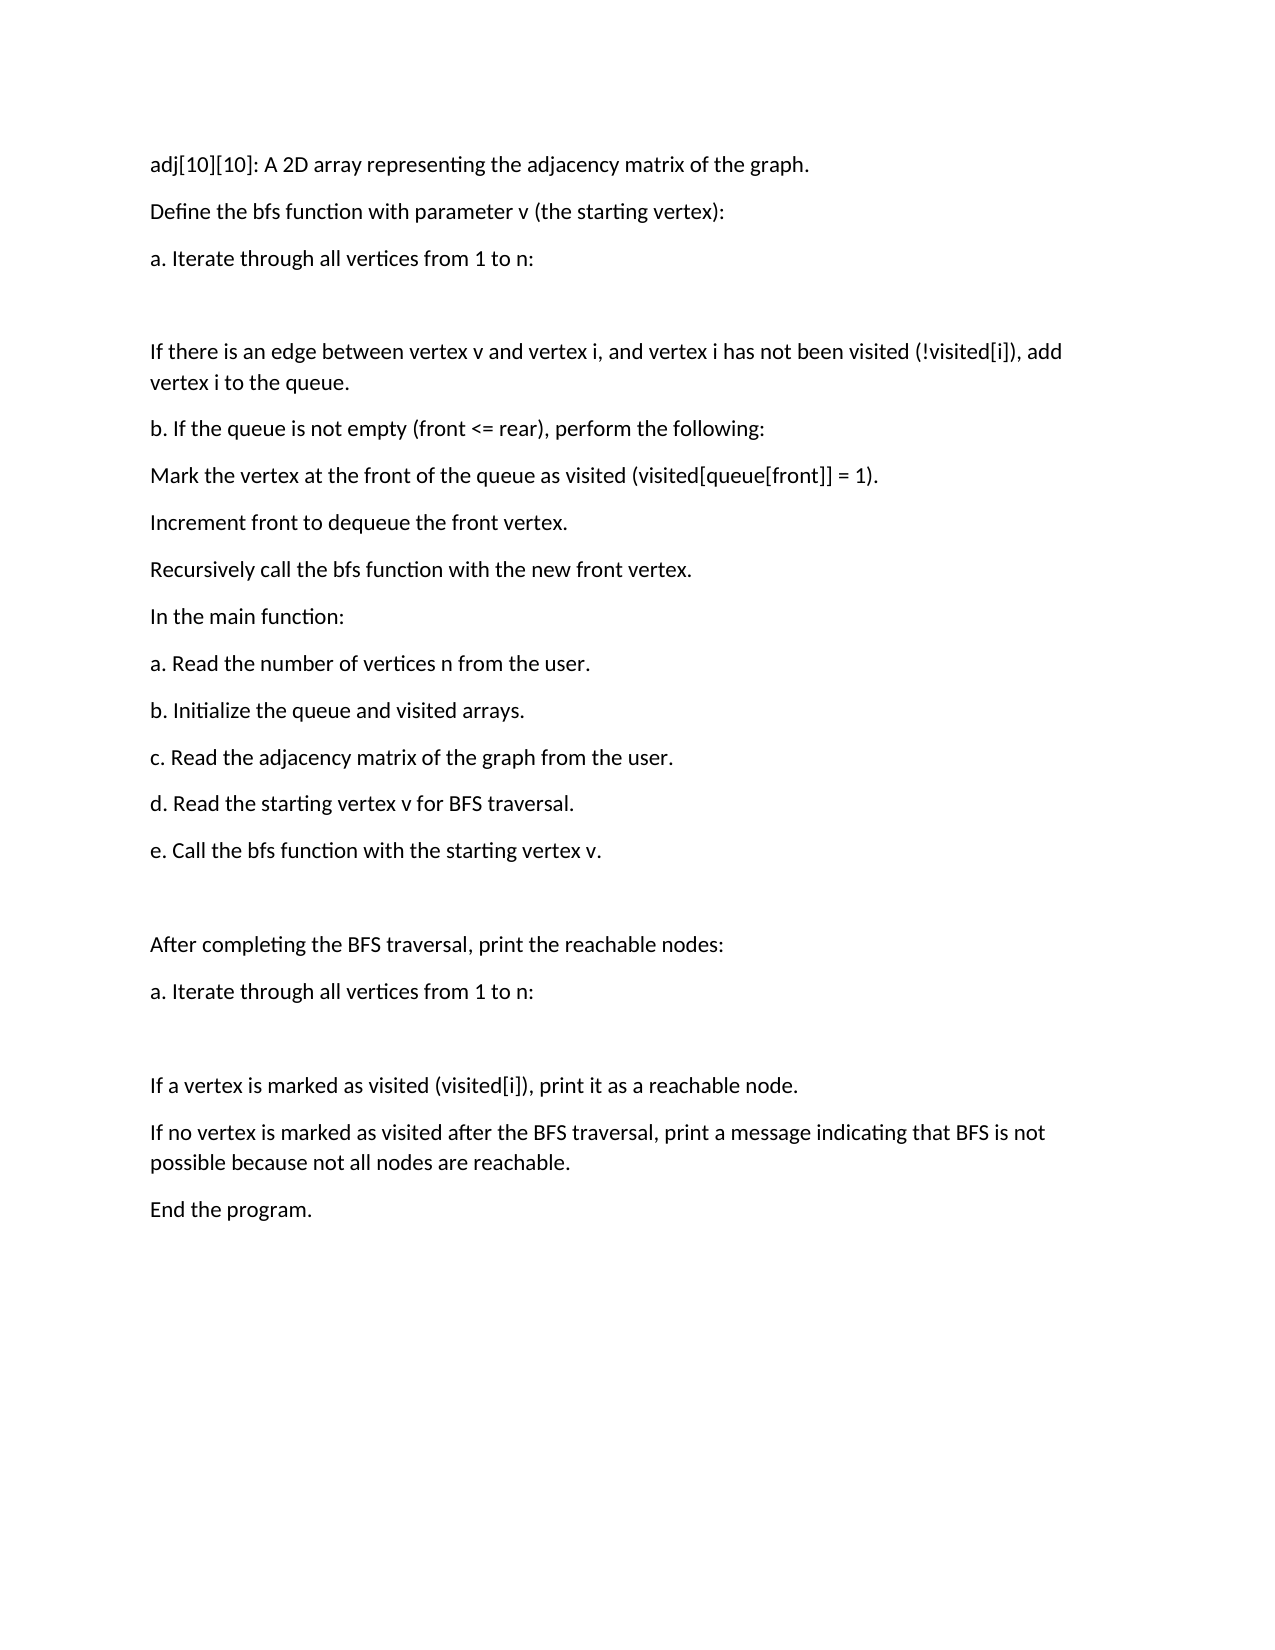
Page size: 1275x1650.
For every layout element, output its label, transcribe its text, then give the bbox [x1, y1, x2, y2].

text Mark the vertex at the front of the queue as visited (visited[queue[front]] = 1). [150, 461, 1125, 489]
text d. Read the starting vertex v for BFS traversal. [150, 789, 1125, 818]
text a. Iterate through all vertices from 1 to n: [150, 977, 1125, 1005]
text In the main function: [150, 602, 1125, 630]
text a. Read the number of vertices n from the user. [150, 649, 1125, 677]
text Define the bfs function with parameter v (the starting vertex): [150, 197, 1125, 225]
text If a vertex is marked as visited (visited[i]), print it as a reachable node. [150, 1071, 1125, 1099]
text b. If the queue is not empty (front <= rear), perform the following: [150, 414, 1125, 443]
text c. Read the adjacency matrix of the graph from the user. [150, 743, 1125, 771]
text After completing the BFS traversal, print the reachable nodes: [150, 930, 1125, 958]
text Increment front to dequeue the front vertex. [150, 508, 1125, 536]
text b. Initialize the queue and visited arrays. [150, 696, 1125, 724]
text Recursively call the bfs function with the new front vertex. [150, 555, 1125, 583]
text End the program. [150, 1195, 1125, 1223]
text If there is an edge between vertex v and vertex i, and vertex i has not been visited (!visited[i]), add vertex i to the queue. [150, 337, 1125, 396]
text a. Iterate through all vertices from 1 to n: [150, 244, 1125, 272]
text If no vertex is marked as visited after the BFS traversal, print a message indicating that BFS is not possible because not all nodes are reachable. [150, 1118, 1125, 1176]
text e. Call the bfs function with the starting vertex v. [150, 836, 1125, 864]
text adj[10][10]: A 2D array representing the adjacency matrix of the graph. [150, 150, 1125, 178]
